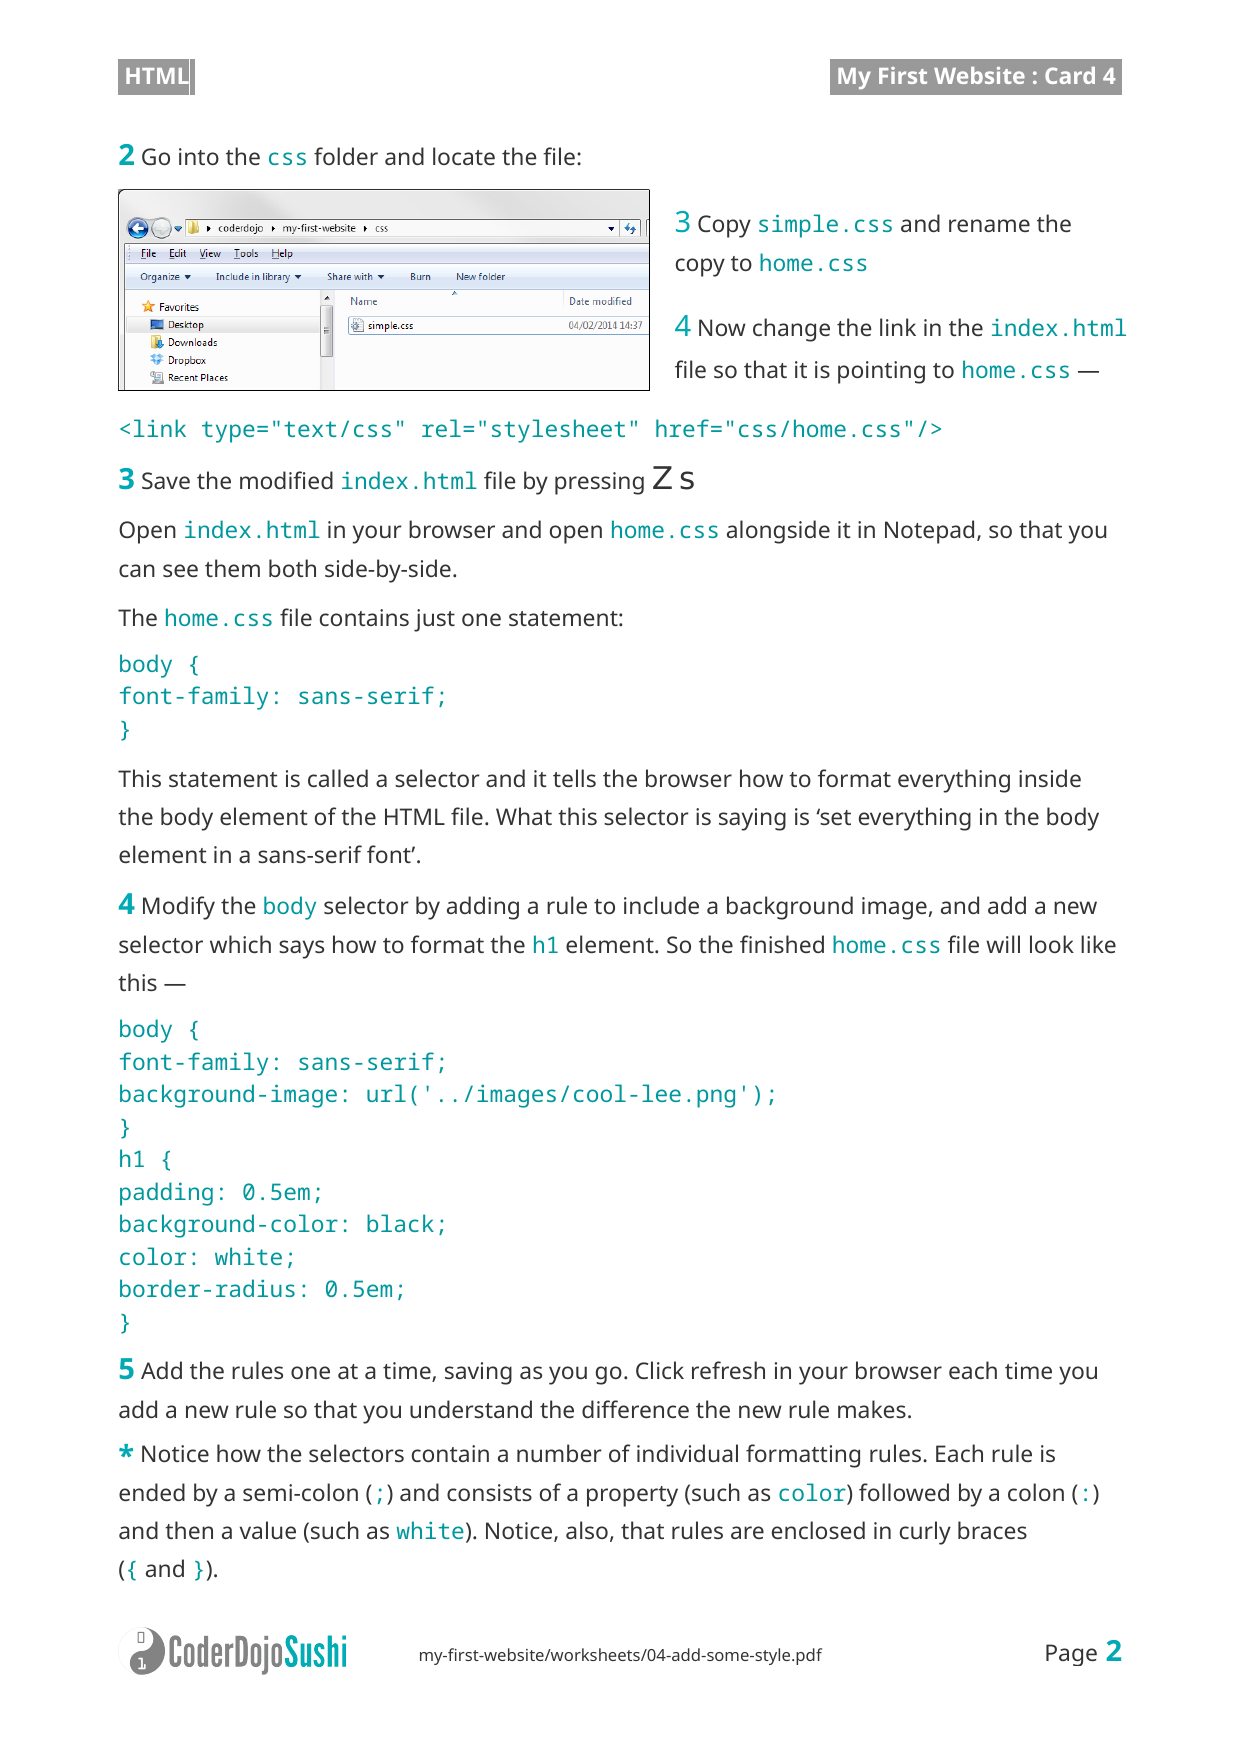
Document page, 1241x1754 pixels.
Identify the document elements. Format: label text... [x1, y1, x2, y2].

text color: white; [118, 1239, 1122, 1272]
text 3 Save the modified index.html file by pressing Z s [118, 456, 1122, 497]
text This statement is called a selector and it tells the browser how to format everything inside the body element of the HTML file. What this selector is saying is ‘set everything in the body element in a sans-serif font’. [118, 756, 1122, 872]
text body { [118, 646, 1122, 679]
text font-family: sans-serif; [118, 1044, 1122, 1077]
text padding: 0.5em; [118, 1174, 1122, 1207]
text } [118, 1109, 1122, 1142]
text 5 Add the rules one at a time, saving as you go. Click refresh in your browser each time you add a new rule so that you understand the difference the new rule makes. [118, 1349, 1122, 1426]
picture [118, 1627, 347, 1675]
text 4 Modify the body selector by adding a rule to include a background image, and add a new selector which says how to format the h1 element. So the finished home.css file will look like this — [118, 884, 1122, 999]
text border-radius: 0.5em; [118, 1272, 1122, 1304]
text * Notice how the selectors contain a number of individual formatting rules. Each rule is ended by a semi-colon (;) and consists of a property (such as color) followed by a colon (:) and then a value (such as white). Notice, also, that rules are enclosed in curly braces ({ and }). [118, 1432, 1122, 1586]
text font-family: sans-serif; [118, 679, 1122, 711]
text <link type="text/css" rel="stylesheet" href="css/home.css"/> [118, 411, 1122, 444]
text background-image: url('../images/cool-lee.png'); [118, 1077, 1122, 1109]
text body { [118, 1012, 1122, 1044]
text } [118, 711, 1122, 744]
text 3 Copy simple.css and rename the copy to home.css [650, 202, 1122, 279]
text Open index.html in your browser and open home.css alongside it in Notepad, so that you can see them both side-by-side. [118, 508, 1122, 585]
text The home.css file contains just one statement: [118, 596, 1122, 634]
text 4 Now change the link in the index.html file so that it is pointing to home.css — [650, 304, 1152, 386]
text } [118, 1304, 1122, 1337]
text background-color: black; [118, 1207, 1122, 1239]
picture [118, 189, 649, 390]
text h1 { [118, 1142, 1122, 1174]
text 2 Go into the css folder and locate the file: [118, 118, 1122, 177]
